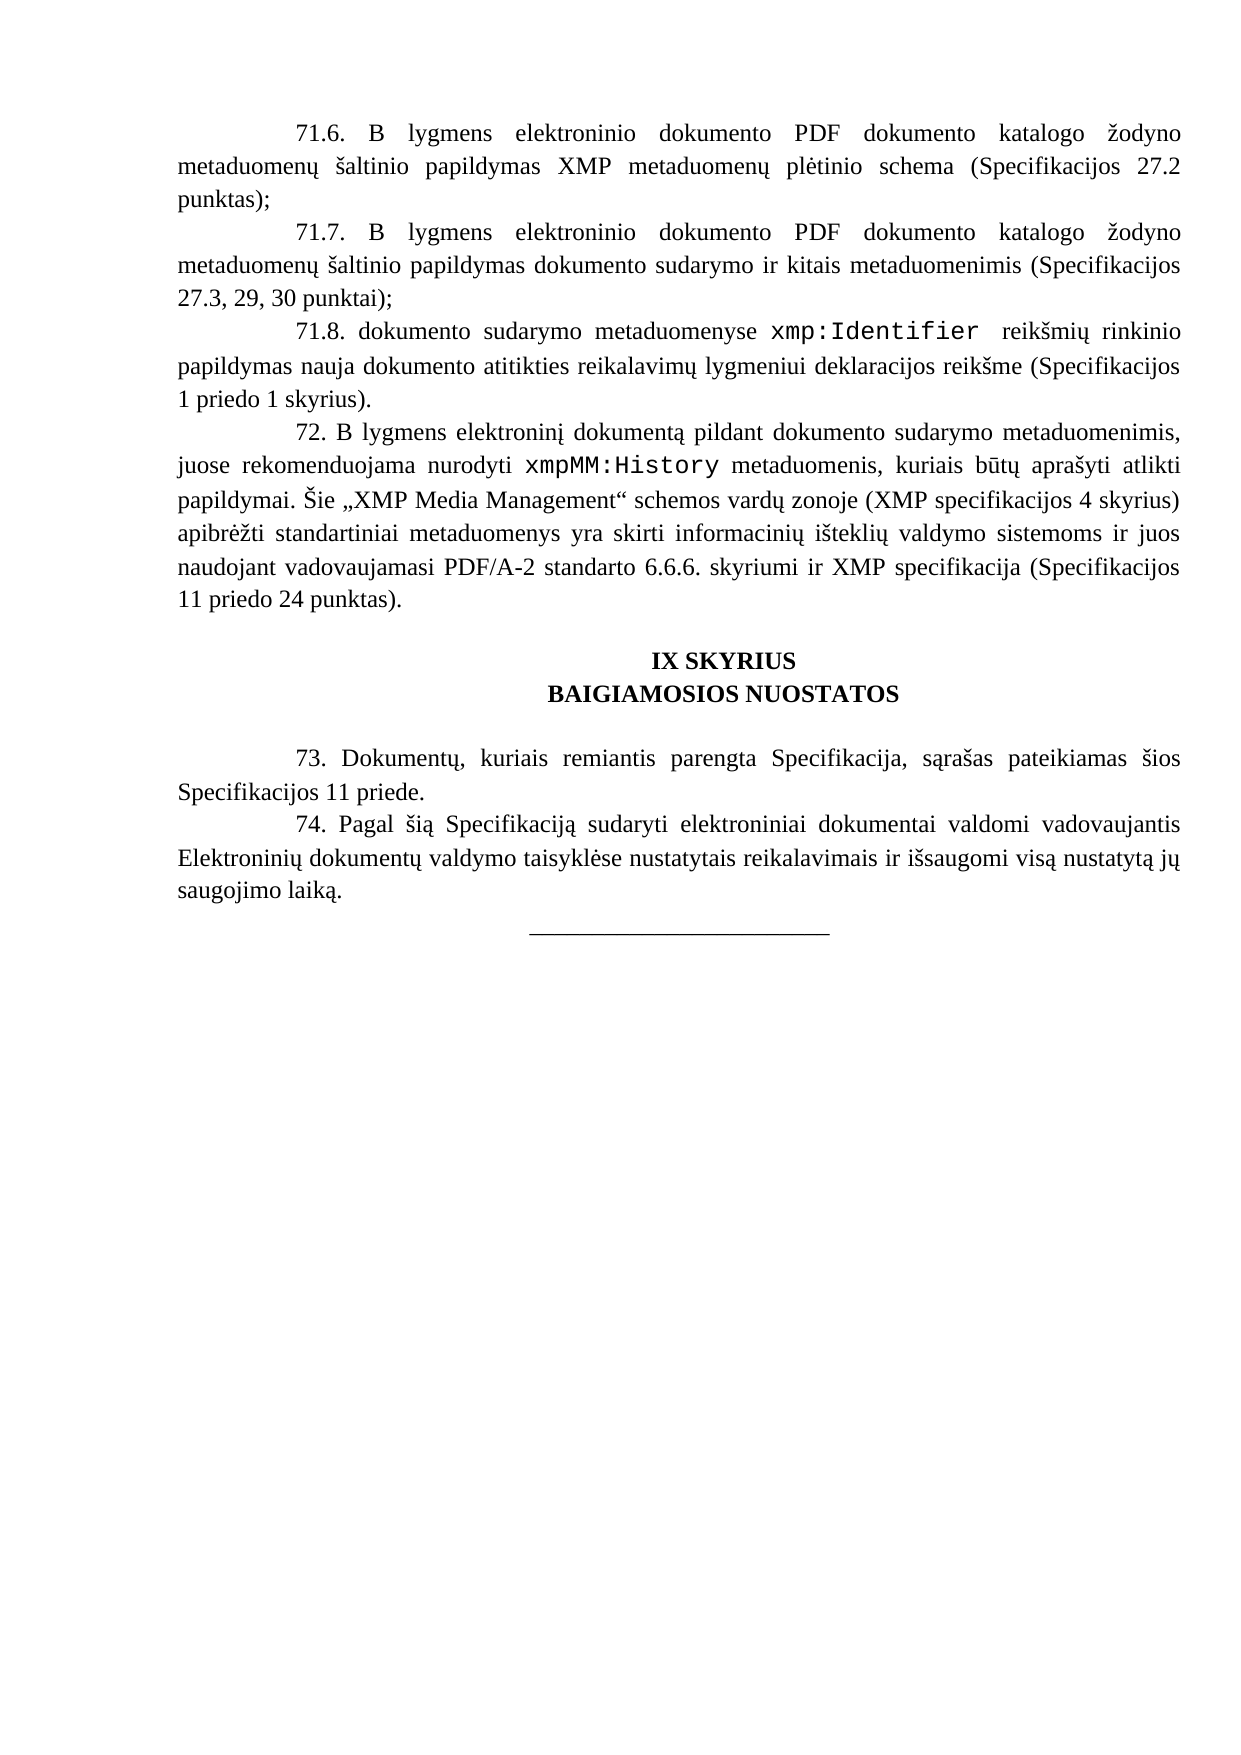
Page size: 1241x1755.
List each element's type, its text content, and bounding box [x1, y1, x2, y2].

text BAIGIAMOSIOS NUOSTATOS [177, 679, 1181, 708]
text 71.8. dokumento sudarymo metaduomenyse xmp:Identifier reikšmių rinkinio papildymas nauja dokumento atitikties reikalavimų lygmeniui deklaracijos reikšme (Specifikacijos 1 priedo 1 skyrius). [177, 316, 1181, 413]
text 71.7. B lygmens elektroninio dokumento PDF dokumento katalogo žodyno metaduomenų šaltinio papildymas dokumento sudarymo ir kitais metaduomenimis (Specifikacijos 27.3, 29, 30 punktai); [177, 217, 1181, 312]
text 73. Dokumentų, kuriais remiantis parengta Specifikacija, sąrašas pateikiamas šios Specifikacijos 11 priede. [177, 743, 1181, 805]
text ________________________ [177, 909, 1181, 937]
text 72. B lygmens elektroninį dokumentą pildant dokumento sudarymo metaduomenimis, juose rekomenduojama nurodyti xmpMM:History metaduomenis, kuriais būtų aprašyti atlikti papildymai. Šie „XMP Media Management“ schemos vardų zonoje (XMP specifikacijos 4 skyrius) apibrėžti standartiniai metaduomenys yra skirti informacinių išteklių valdymo sistemoms ir juos naudojant vadovaujamasi PDF/A-2 standarto 6.6.6. skyriumi ir XMP specifikacija (Specifikacijos 11 priedo 24 punktas). [177, 417, 1181, 613]
text IX SKYRIUS [177, 646, 1181, 675]
text 74. Pagal šią Specifikaciją sudaryti elektroniniai dokumentai valdomi vadovaujantis Elektroninių dokumentų valdymo taisyklėse nustatytais reikalavimais ir išsaugomi visą nustatytą jų saugojimo laiką. [177, 809, 1181, 904]
text 71.6. B lygmens elektroninio dokumento PDF dokumento katalogo žodyno metaduomenų šaltinio papildymas XMP metaduomenų plėtinio schema (Specifikacijos 27.2 punktas); [177, 118, 1181, 213]
